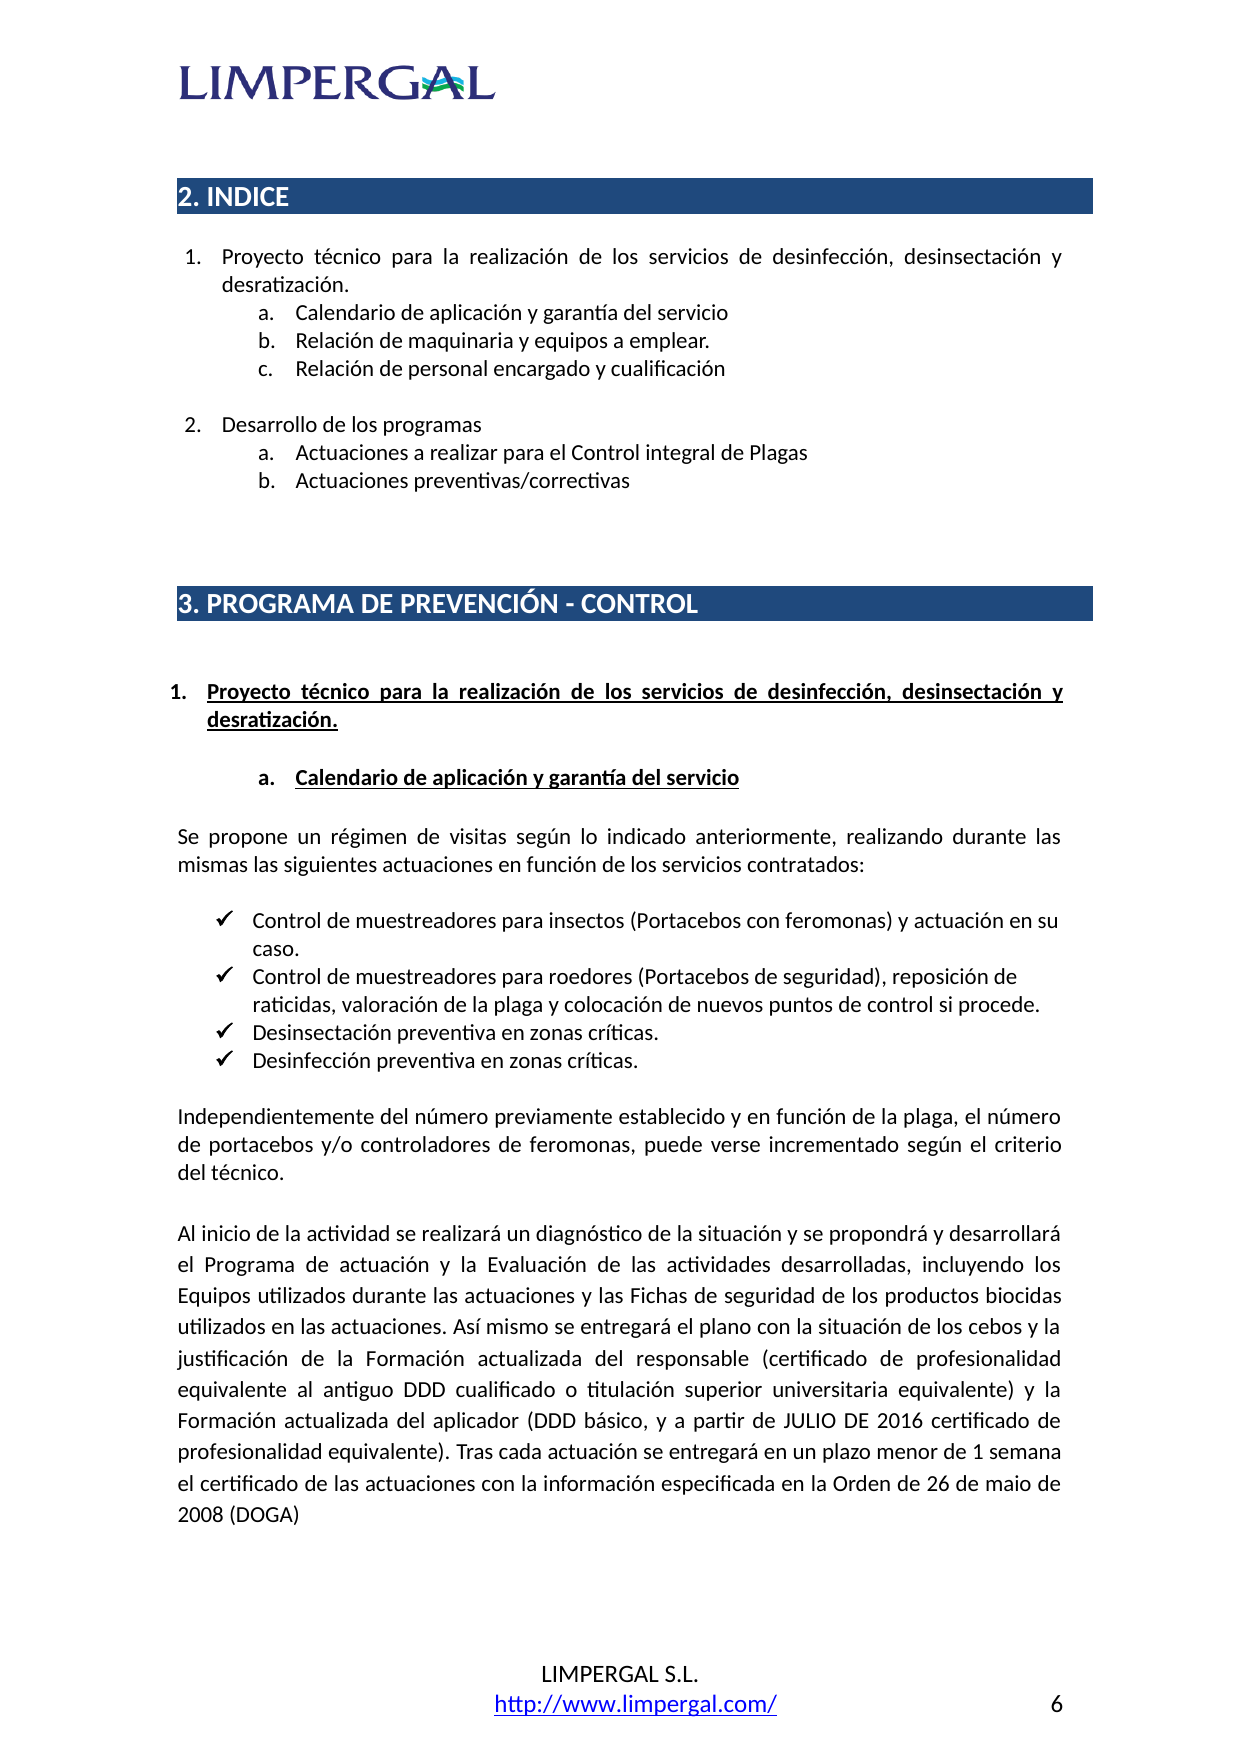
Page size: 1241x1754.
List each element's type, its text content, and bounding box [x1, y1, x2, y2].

subtitle Proyecto técnico para la realización de los servicios de desinfección, desinsectación y desratización. [184, 242, 1063, 298]
text 3. PROGRAMA DE PREVENCIÓN - CONTROL [177, 586, 1093, 621]
picture [177, 44, 498, 103]
list Control de muestreadores para roedores (Portacebos de seguridad), reposición de raticidas, valoración de la plaga y colocación de nuevos puntos de control si procede. [215, 962, 1063, 1018]
list Desinsectación preventiva en zonas críticas. [215, 1018, 1063, 1046]
subtitle Relación de maquinaria y equipos a emplear. [258, 326, 1063, 354]
subtitle Actuaciones a realizar para el Control integral de Plagas [258, 438, 1063, 466]
text Al inicio de la actividad se realizará un diagnóstico de la situación y se propondrá y desarrollará el Programa de actuación y la Evaluación de las actividades desarrolladas, incluyendo los Equipos utilizados durante las actuaciones y las Fichas de seguridad de los productos biocidas utilizados en las actuaciones. Así mismo se entregará el plano con la situación de los cebos y la justificación de la Formación actualizada del responsable (certificado de profesionalidad equivalente al antiguo DDD cualificado o titulación superior universitaria equivalente) y la Formación actualizada del aplicador (DDD básico, y a partir de JULIO DE 2016 certificado de profesionalidad equivalente). Tras cada actuación se entregará en un plazo menor de 1 semana el certificado de las actuaciones con la información especificada en la Orden de 26 de maio de 2008 (DOGA) [177, 1216, 1063, 1528]
list Control de muestreadores para insectos (Portacebos con feromonas) y actuación en su caso. [215, 906, 1063, 962]
subtitle Calendario de aplicación y garantía del servicio [258, 763, 1063, 792]
subtitle Actuaciones preventivas/correctivas [258, 466, 1063, 494]
text 2. INDICE [177, 178, 1093, 214]
list Desinfección preventiva en zonas críticas. [215, 1046, 1063, 1074]
subtitle Relación de personal encargado y cualificación [258, 354, 1063, 382]
subtitle Desarrollo de los programas [184, 410, 1063, 438]
text Se propone un régimen de visitas según lo indicado anteriormente, realizando durante las mismas las siguientes actuaciones en función de los servicios contratados: [177, 822, 1063, 878]
text Independientemente del número previamente establecido y en función de la plaga, el número de portacebos y/o controladores de feromonas, puede verse incrementado según el criterio del técnico. [177, 1102, 1063, 1186]
subtitle Calendario de aplicación y garantía del servicio [258, 298, 1063, 326]
subtitle Proyecto técnico para la realización de los servicios de desinfección, desinsectación y desratización. [169, 677, 1063, 733]
